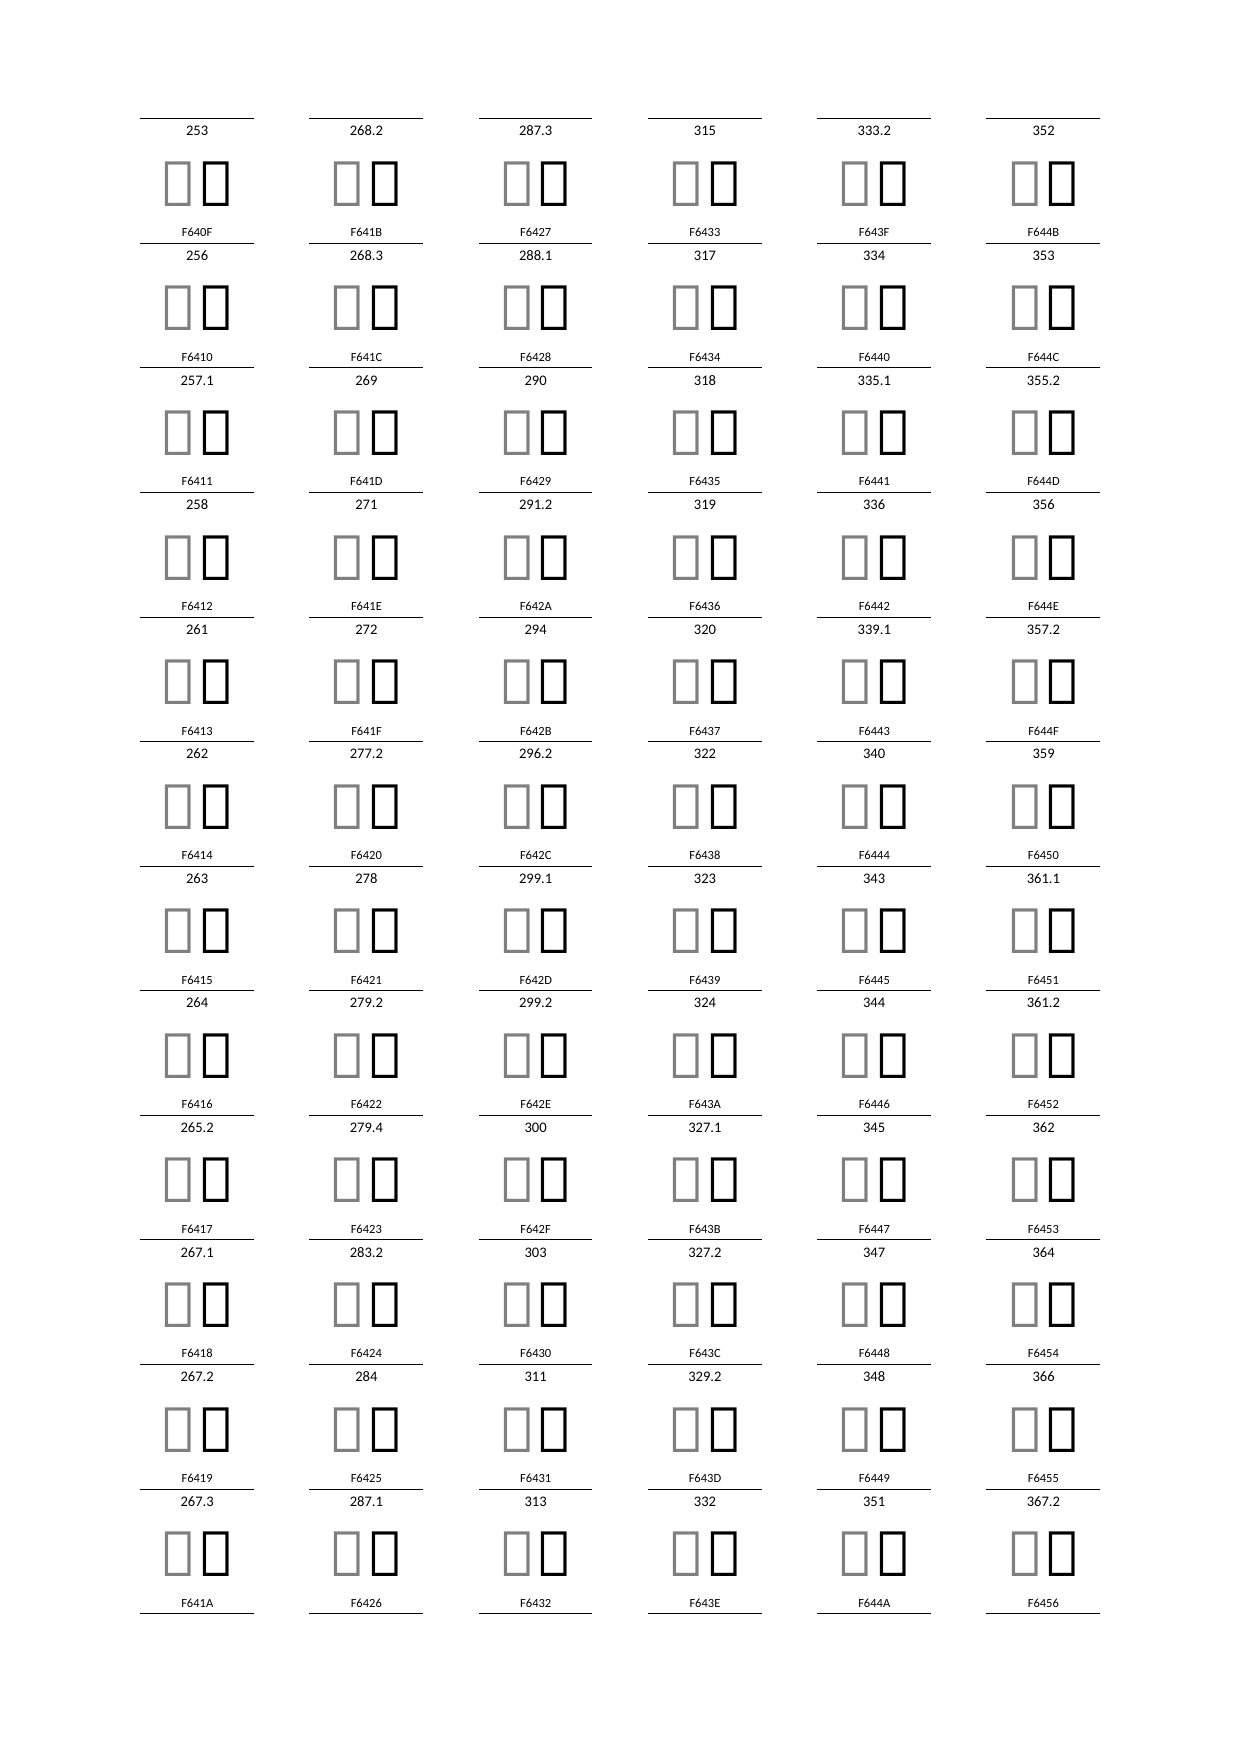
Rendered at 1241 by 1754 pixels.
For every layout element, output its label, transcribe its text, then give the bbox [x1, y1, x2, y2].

table_cell 366 󶡟󶑕 F6455 [986, 1365, 1100, 1488]
table_cell 278 󶡟󶐡 F6421 [309, 867, 423, 990]
table_cell 357.2 󶡟󶑏 F644F [986, 618, 1100, 741]
table_cell 323 󶡟󶐹 F6439 [648, 867, 762, 990]
table_cell 279.2 󶡟󶐢 F6422 [309, 991, 423, 1115]
table_cell 364 󶡟󶑔 F6454 [986, 1240, 1100, 1364]
table_cell 258 󶡟󶐒 F6412 [140, 493, 254, 616]
table_cell 344 󶡟󶑆 F6446 [817, 991, 931, 1115]
table_cell 333.2 󶡟󶐿 F643F [817, 119, 931, 243]
table_cell 327.1 󶡟󶐻 F643B [648, 1116, 762, 1239]
table_cell 263 󶡟󶐕 F6415 [140, 867, 254, 990]
table_cell 332 󶡟󶐾 F643E [648, 1490, 762, 1613]
table_cell 324 󶡟󶐺 F643A [648, 991, 762, 1115]
table_cell 329.2 󶡟󶐽 F643D [648, 1365, 762, 1488]
table_cell 300 󶡟󶐯 F642F [479, 1116, 592, 1239]
table_cell 348 󶡟󶑉 F6449 [817, 1365, 931, 1488]
table_cell 355.2 󶡟󶑍 F644D [986, 368, 1100, 492]
table_cell 347 󶡟󶑈 F6448 [817, 1240, 931, 1364]
table_cell 267.1 󶡟󶐘 F6418 [140, 1240, 254, 1364]
table_cell 322 󶡟󶐸 F6438 [648, 742, 762, 866]
table_cell 361.2 󶡟󶑒 F6452 [986, 991, 1100, 1115]
table_cell 284 󶡟󶐥 F6425 [309, 1365, 423, 1488]
table_cell 334 󶡟󶑀 F6440 [817, 244, 931, 367]
table_cell 294 󶡟󶐫 F642B [479, 618, 592, 741]
table_cell 267.2 󶡟󶐙 F6419 [140, 1365, 254, 1488]
table_cell 290 󶡟󶐩 F6429 [479, 368, 592, 492]
table_cell 257.1 󶡟󶐑 F6411 [140, 368, 254, 492]
table_cell 352 󶡟󶑋 F644B [986, 119, 1100, 243]
table_cell 362 󶡟󶑓 F6453 [986, 1116, 1100, 1239]
table_cell 336 󶡟󶑂 F6442 [817, 493, 931, 616]
table_cell 279.4 󶡟󶐣 F6423 [309, 1116, 423, 1239]
table_cell 264 󶡟󶐖 F6416 [140, 991, 254, 1115]
table_cell 296.2 󶡟󶐬 F642C [479, 742, 592, 866]
table_cell 353 󶡟󶑌 F644C [986, 244, 1100, 367]
table_cell 271 󶡟󶐞 F641E [309, 493, 423, 616]
table_cell 313 󶡟󶐲 F6432 [479, 1490, 592, 1613]
table_cell 339.1 󶡟󶑃 F6443 [817, 618, 931, 741]
table_cell 261 󶡟󶐓 F6413 [140, 618, 254, 741]
table_cell 318 󶡟󶐵 F6435 [648, 368, 762, 492]
table_cell 311 󶡟󶐱 F6431 [479, 1365, 592, 1488]
table_cell 367.2 󶡟󶑖 F6456 [986, 1490, 1100, 1613]
table_cell 299.2 󶡟󶐮 F642E [479, 991, 592, 1115]
table_cell 359 󶡟󶑐 F6450 [986, 742, 1100, 866]
table_cell 299.1 󶡟󶐭 F642D [479, 867, 592, 990]
table_cell 345 󶡟󶑇 F6447 [817, 1116, 931, 1239]
table_cell 268.2 󶡟󶐛 F641B [309, 119, 423, 243]
table_cell 288.1 󶡟󶐨 F6428 [479, 244, 592, 367]
table_cell 269 󶡟󶐝 F641D [309, 368, 423, 492]
table_cell 340 󶡟󶑄 F6444 [817, 742, 931, 866]
table_cell 265.2 󶡟󶐗 F6417 [140, 1116, 254, 1239]
table_cell 277.2 󶡟󶐠 F6420 [309, 742, 423, 866]
table_cell 319 󶡟󶐶 F6436 [648, 493, 762, 616]
table_cell 272 󶡟󶐟 F641F [309, 618, 423, 741]
table_cell 268.3 󶡟󶐜 F641C [309, 244, 423, 367]
table_cell 320 󶡟󶐷 F6437 [648, 618, 762, 741]
table_cell 315 󶡟󶐳 F6433 [648, 119, 762, 243]
table_cell 343 󶡟󶑅 F6445 [817, 867, 931, 990]
table_cell 256 󶡟󶐐 F6410 [140, 244, 254, 367]
table_cell 262 󶡟󶐔 F6414 [140, 742, 254, 866]
table_cell 327.2 󶡟󶐼 F643C [648, 1240, 762, 1364]
table_cell 361.1 󶡟󶑑 F6451 [986, 867, 1100, 990]
table_cell 253 󶡟󶐏 F640F [140, 119, 254, 243]
table_cell 291.2 󶡟󶐪 F642A [479, 493, 592, 616]
table_cell 287.1 󶡟󶐦 F6426 [309, 1490, 423, 1613]
table_cell 283.2 󶡟󶐤 F6424 [309, 1240, 423, 1364]
table_cell 303 󶡟󶐰 F6430 [479, 1240, 592, 1364]
table_cell 356 󶡟󶑎 F644E [986, 493, 1100, 616]
table_cell 317 󶡟󶐴 F6434 [648, 244, 762, 367]
table_cell 335.1 󶡟󶑁 F6441 [817, 368, 931, 492]
table_cell 287.3 󶡟󶐧 F6427 [479, 119, 592, 243]
table_cell 267.3 󶡟󶐚 F641A [140, 1490, 254, 1613]
table_cell 351 󶡟󶑊 F644A [817, 1490, 931, 1613]
